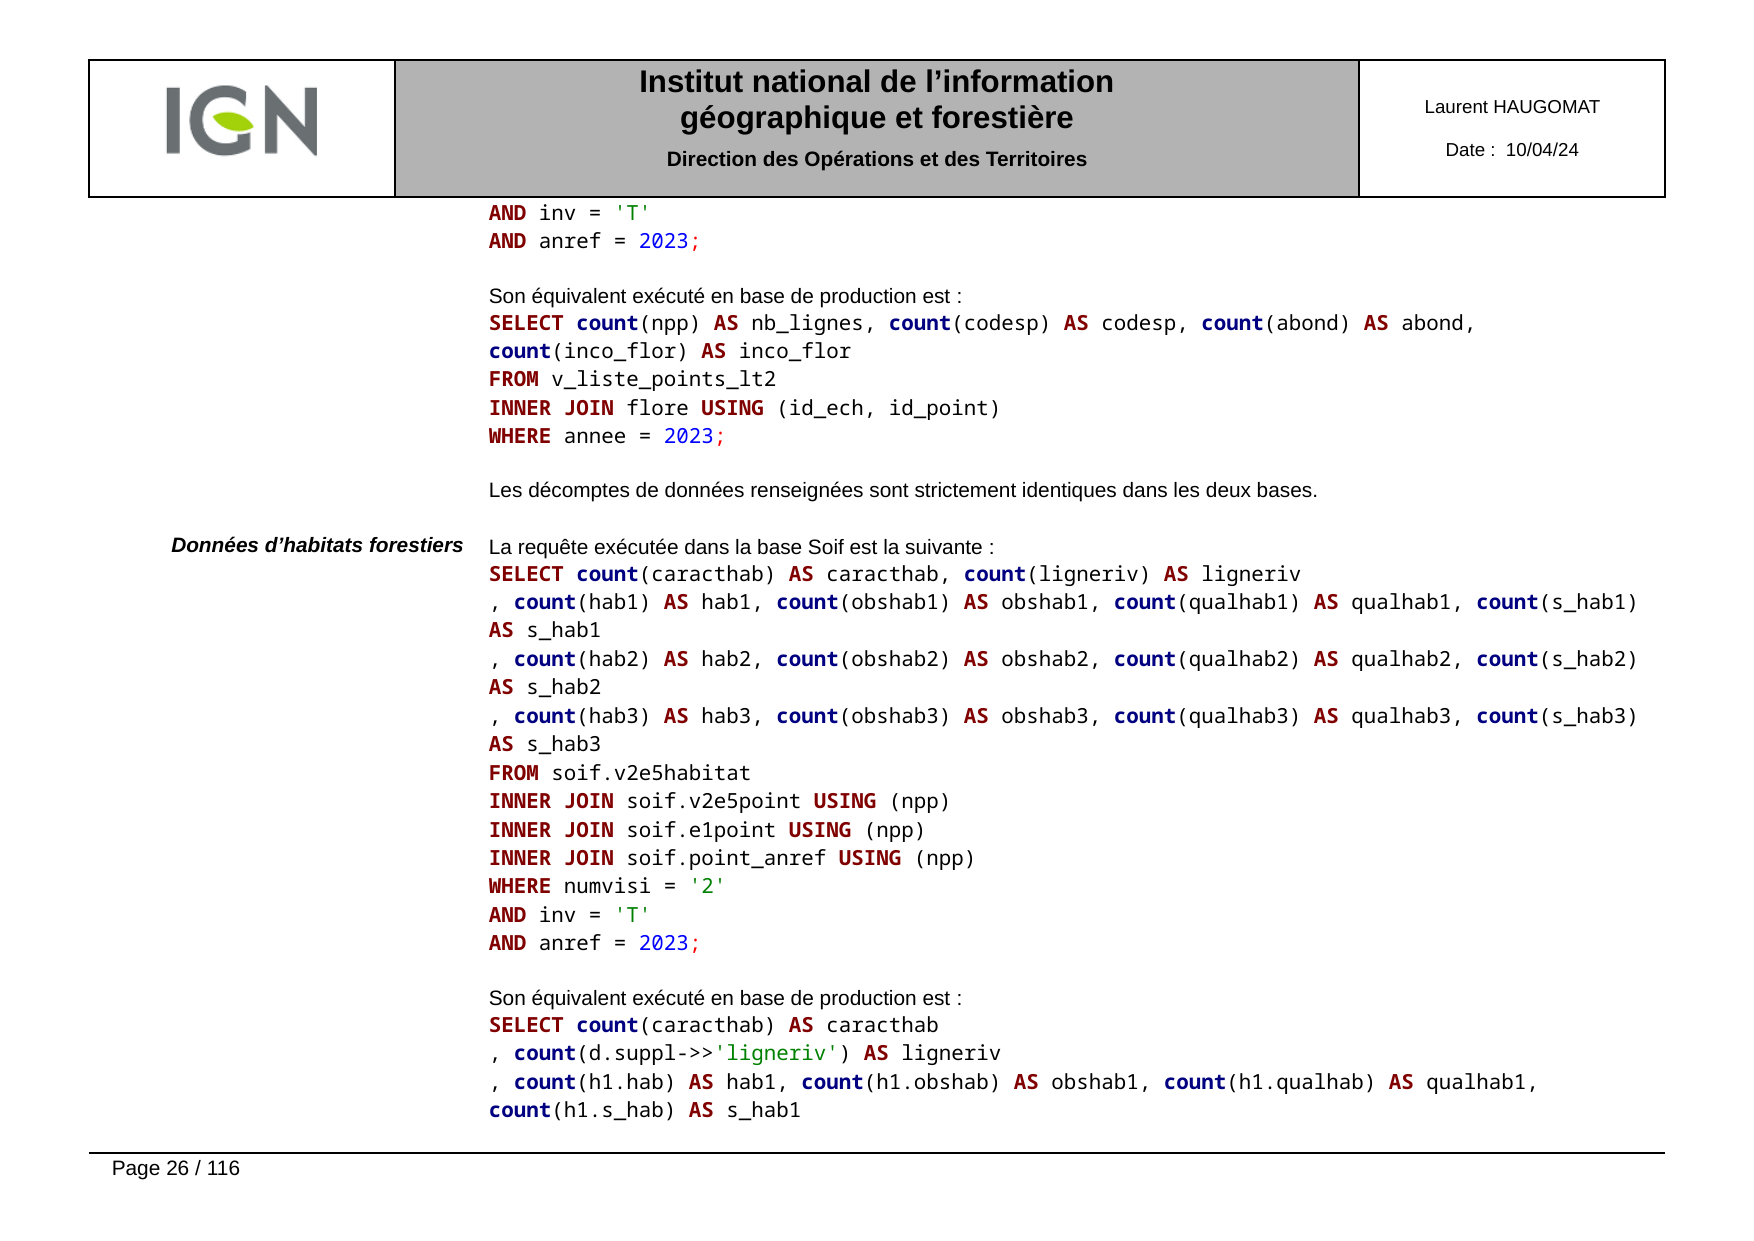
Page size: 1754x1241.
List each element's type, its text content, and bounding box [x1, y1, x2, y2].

table_cell Données d’habitats forestiers [89, 531, 483, 1129]
picture [141, 62, 343, 180]
table_cell La requête exécutée dans la base Soif est la suivante : SELECT count(caracthab) AS caracthab, count(ligneriv) AS ligneriv , count(hab1) AS hab1, count(obshab1) AS obshab1, count(qualhab1) AS qualhab1, count(s_hab1) AS s_hab1 , count(hab2) AS hab2, count(obshab2) AS obshab2, count(qualhab2) AS qualhab2, count(s_hab2) AS s_hab2 , count(hab3) AS hab3, count(obshab3) AS obshab3, count(qualhab3) AS qualhab3, count(s_hab3) AS s_hab3 FROM soif.v2e5habitat INNER JOIN soif.v2e5point USING (npp) INNER JOIN soif.e1point USING (npp) INNER JOIN soif.point_anref USING (npp) WHERE numvisi = '2' AND inv = 'T' AND anref = 2023; Son équivalent exécuté en base de production est : SELECT count(caracthab) AS caracthab , count(d.suppl->>'ligneriv') AS ligneriv , count(h1.hab) AS hab1, count(h1.obshab) AS obshab1, count(h1.qualhab) AS qualhab1, count(h1.s_hab) AS s_hab1 [483, 531, 1665, 1129]
table_cell [89, 198, 483, 531]
table_cell AND inv = 'T' AND anref = 2023; Son équivalent exécuté en base de production est : SELECT count(npp) AS nb_lignes, count(codesp) AS codesp, count(abond) AS abond, count(inco_flor) AS inco_flor FROM v_liste_points_lt2 INNER JOIN flore USING (id_ech, id_point) WHERE annee = 2023; Les décomptes de données renseignées sont strictement identiques dans les deux bases. [483, 198, 1665, 531]
